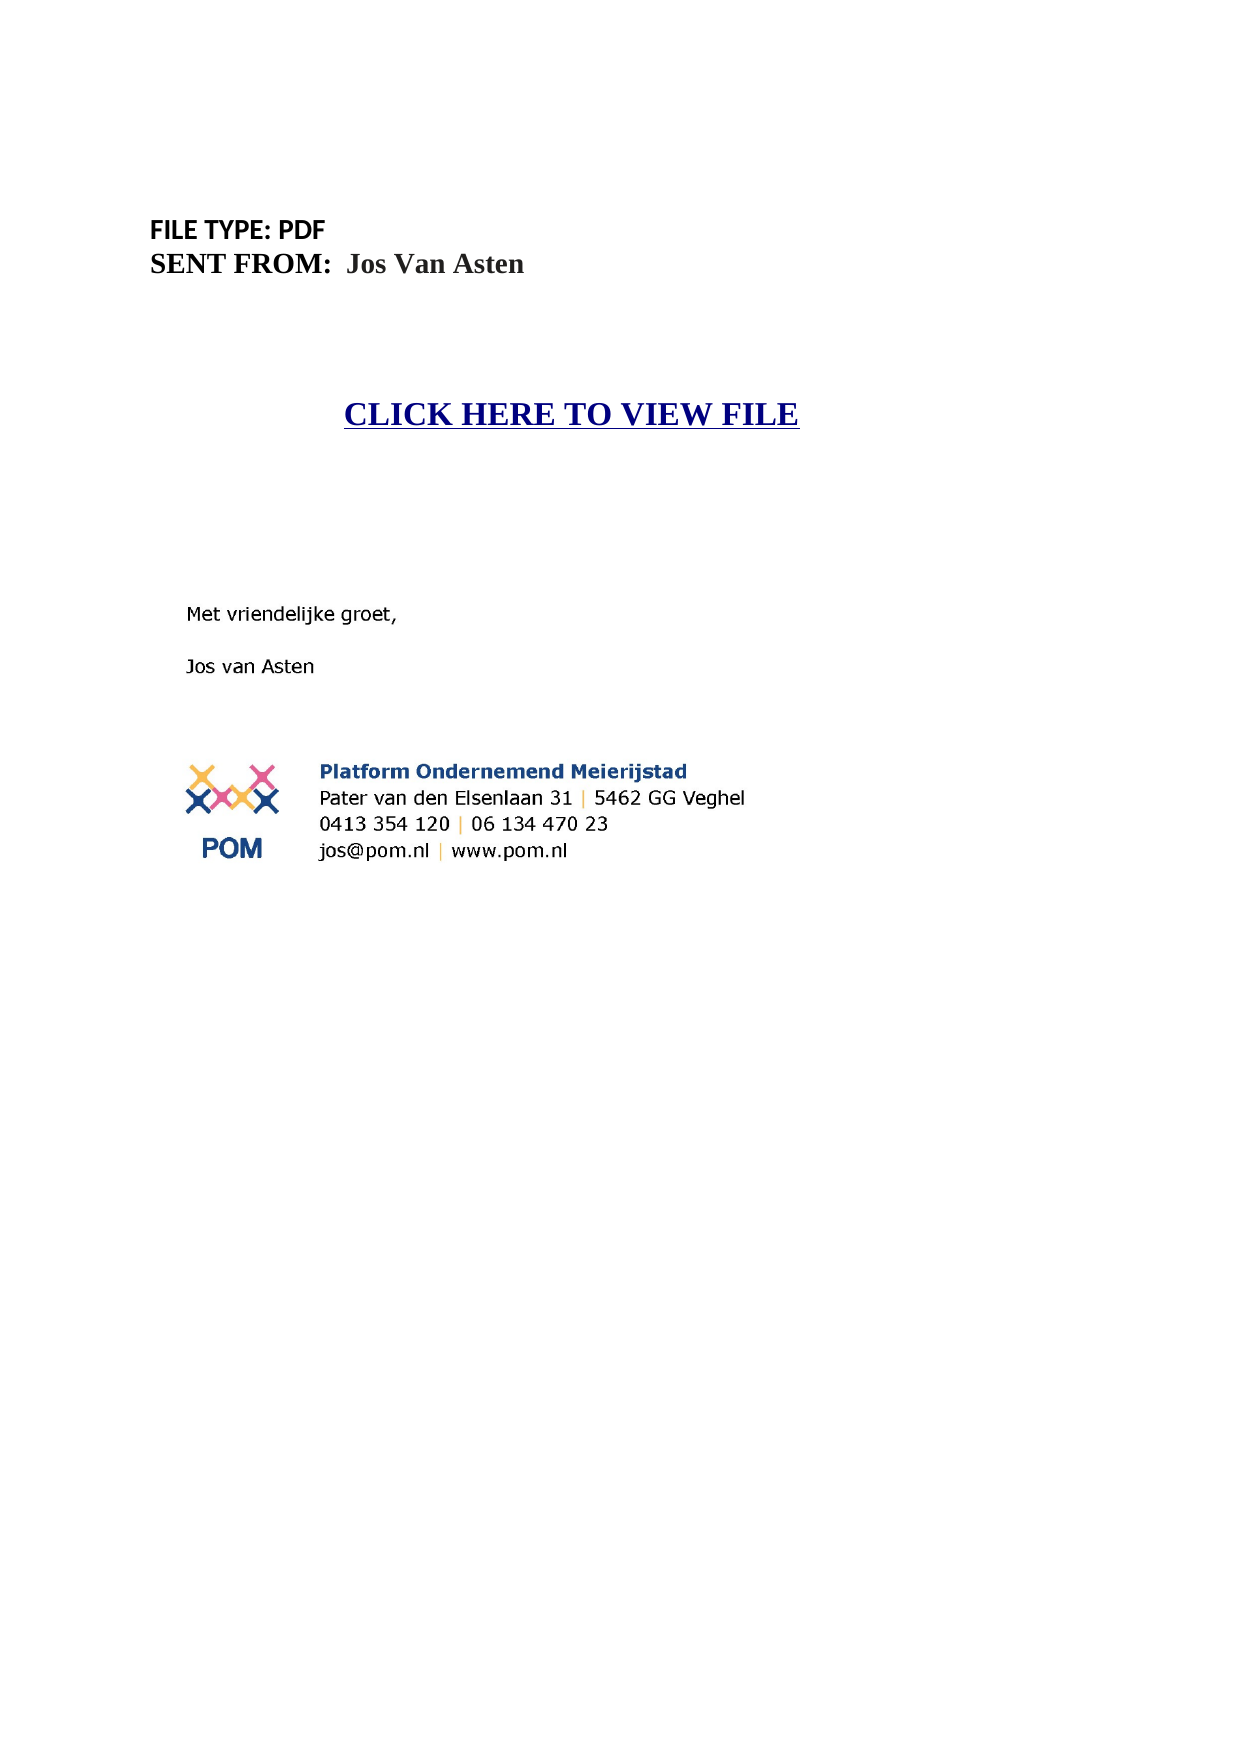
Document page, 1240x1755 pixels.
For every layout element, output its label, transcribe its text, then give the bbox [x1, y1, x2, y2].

text SENT FROM: Jos Van Asten [150, 247, 1089, 280]
text CLICK HERE TO VIEW FILE [150, 366, 1089, 433]
text FILE TYPE: PDF [150, 181, 1089, 247]
